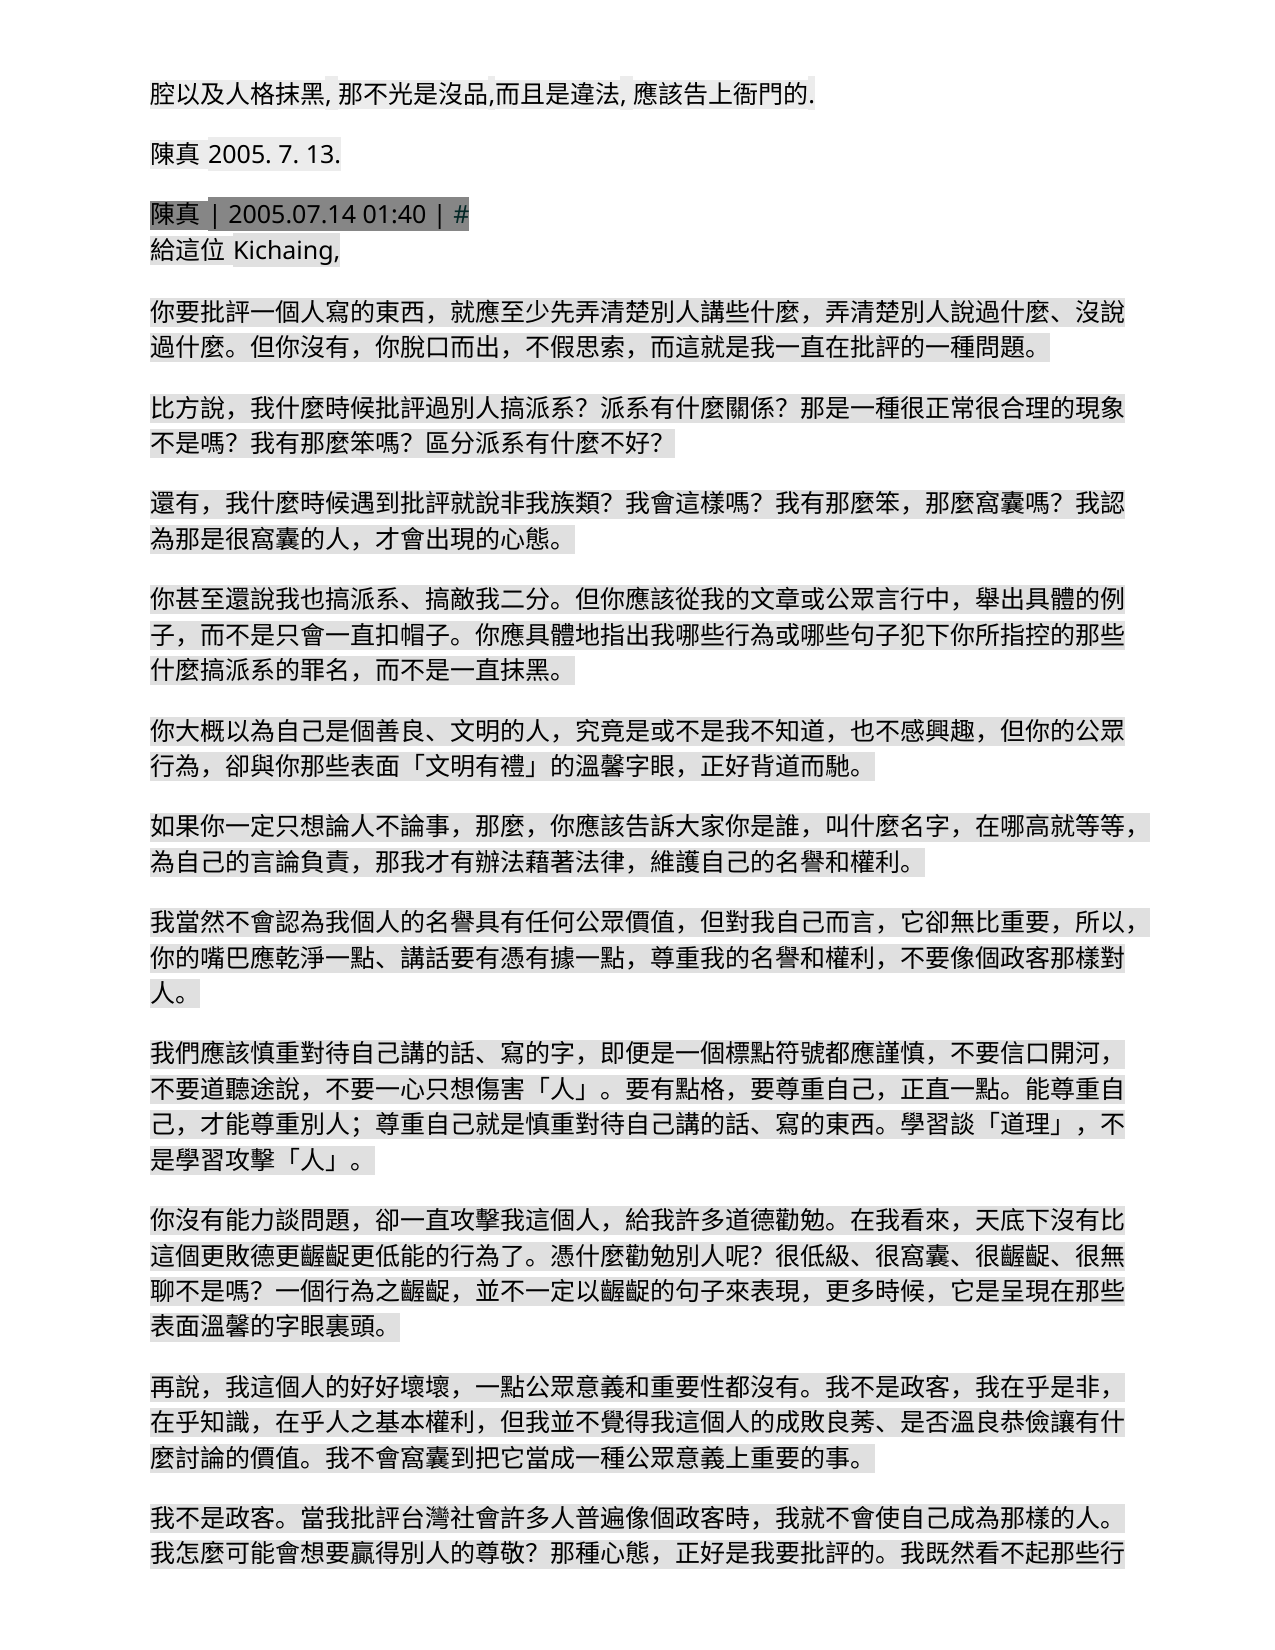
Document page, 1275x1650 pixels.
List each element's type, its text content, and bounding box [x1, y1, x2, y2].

text 腔以及人格抹黑, 那不光是沒品,而且是違法, 應該告上衙門的. [150, 75, 1125, 110]
text 陳真 2005. 7. 13. [150, 135, 1125, 171]
text 如果你一定只想論人不論事，那麼，你應該告訴大家你是誰，叫什麼名字，在哪高就等等，為自己的言論負責，那我才有辦法藉著法律，維護自己的名譽和權利。 [150, 806, 1125, 877]
text 再說，我這個人的好好壞壞，一點公眾意義和重要性都沒有。我不是政客，我在乎是非，在乎知識，在乎人之基本權利，但我並不覺得我這個人的成敗良莠、是否溫良恭儉讓有什麼討論的價值。我不會窩囊到把它當成一種公眾意義上重要的事。 [150, 1367, 1125, 1473]
text 我們應該慎重對待自己講的話、寫的字，即便是一個標點符號都應謹慎，不要信口開河，不要道聽途說，不要一心只想傷害「人」。要有點格，要尊重自己，正直一點。能尊重自己，才能尊重別人；尊重自己就是慎重對待自己講的話、寫的東西。學習談「道理」，不是學習攻擊「人」。 [150, 1033, 1125, 1175]
text 比方說，我什麼時候批評過別人搞派系？派系有什麼關係？那是一種很正常很合理的現象不是嗎？我有那麼笨嗎？區分派系有什麼不好？ [150, 387, 1125, 458]
text 你甚至還說我也搞派系、搞敵我二分。但你應該從我的文章或公眾言行中，舉出具體的例子，而不是只會一直扣帽子。你應具體地指出我哪些行為或哪些句子犯下你所指控的那些什麼搞派系的罪名，而不是一直抹黑。 [150, 579, 1125, 685]
text 給這位 Kichaing, [150, 231, 1125, 267]
text 還有，我什麼時候遇到批評就說非我族類？我會這樣嗎？我有那麼笨，那麼窩囊嗎？我認為那是很窩囊的人，才會出現的心態。 [150, 483, 1125, 554]
text 我不是政客。當我批評台灣社會許多人普遍像個政客時，我就不會使自己成為那樣的人。我怎麼可能會想要贏得別人的尊敬？那種心態，正好是我要批評的。我既然看不起那些行 [150, 1498, 1125, 1569]
text 陳真 | 2005.07.14 01:40 | # [150, 196, 1125, 231]
text 你沒有能力談問題，卻一直攻擊我這個人，給我許多道德勸勉。在我看來，天底下沒有比這個更敗德更齷齪更低能的行為了。憑什麼勸勉別人呢？很低級、很窩囊、很齷齪、很無聊不是嗎？一個行為之齷齪，並不一定以齷齪的句子來表現，更多時候，它是呈現在那些表面溫馨的字眼裏頭。 [150, 1200, 1125, 1342]
text 我當然不會認為我個人的名譽具有任何公眾價值，但對我自己而言，它卻無比重要，所以，你的嘴巴應乾淨一點、講話要有憑有據一點，尊重我的名譽和權利，不要像個政客那樣對人。 [150, 902, 1125, 1008]
text 你要批評一個人寫的東西，就應至少先弄清楚別人講些什麼，弄清楚別人說過什麼、沒說過什麼。但你沒有，你脫口而出，不假思索，而這就是我一直在批評的一種問題。 [150, 292, 1125, 362]
text 你大概以為自己是個善良、文明的人，究竟是或不是我不知道，也不感興趣，但你的公眾行為，卻與你那些表面「文明有禮」的溫馨字眼，正好背道而馳。 [150, 710, 1125, 781]
